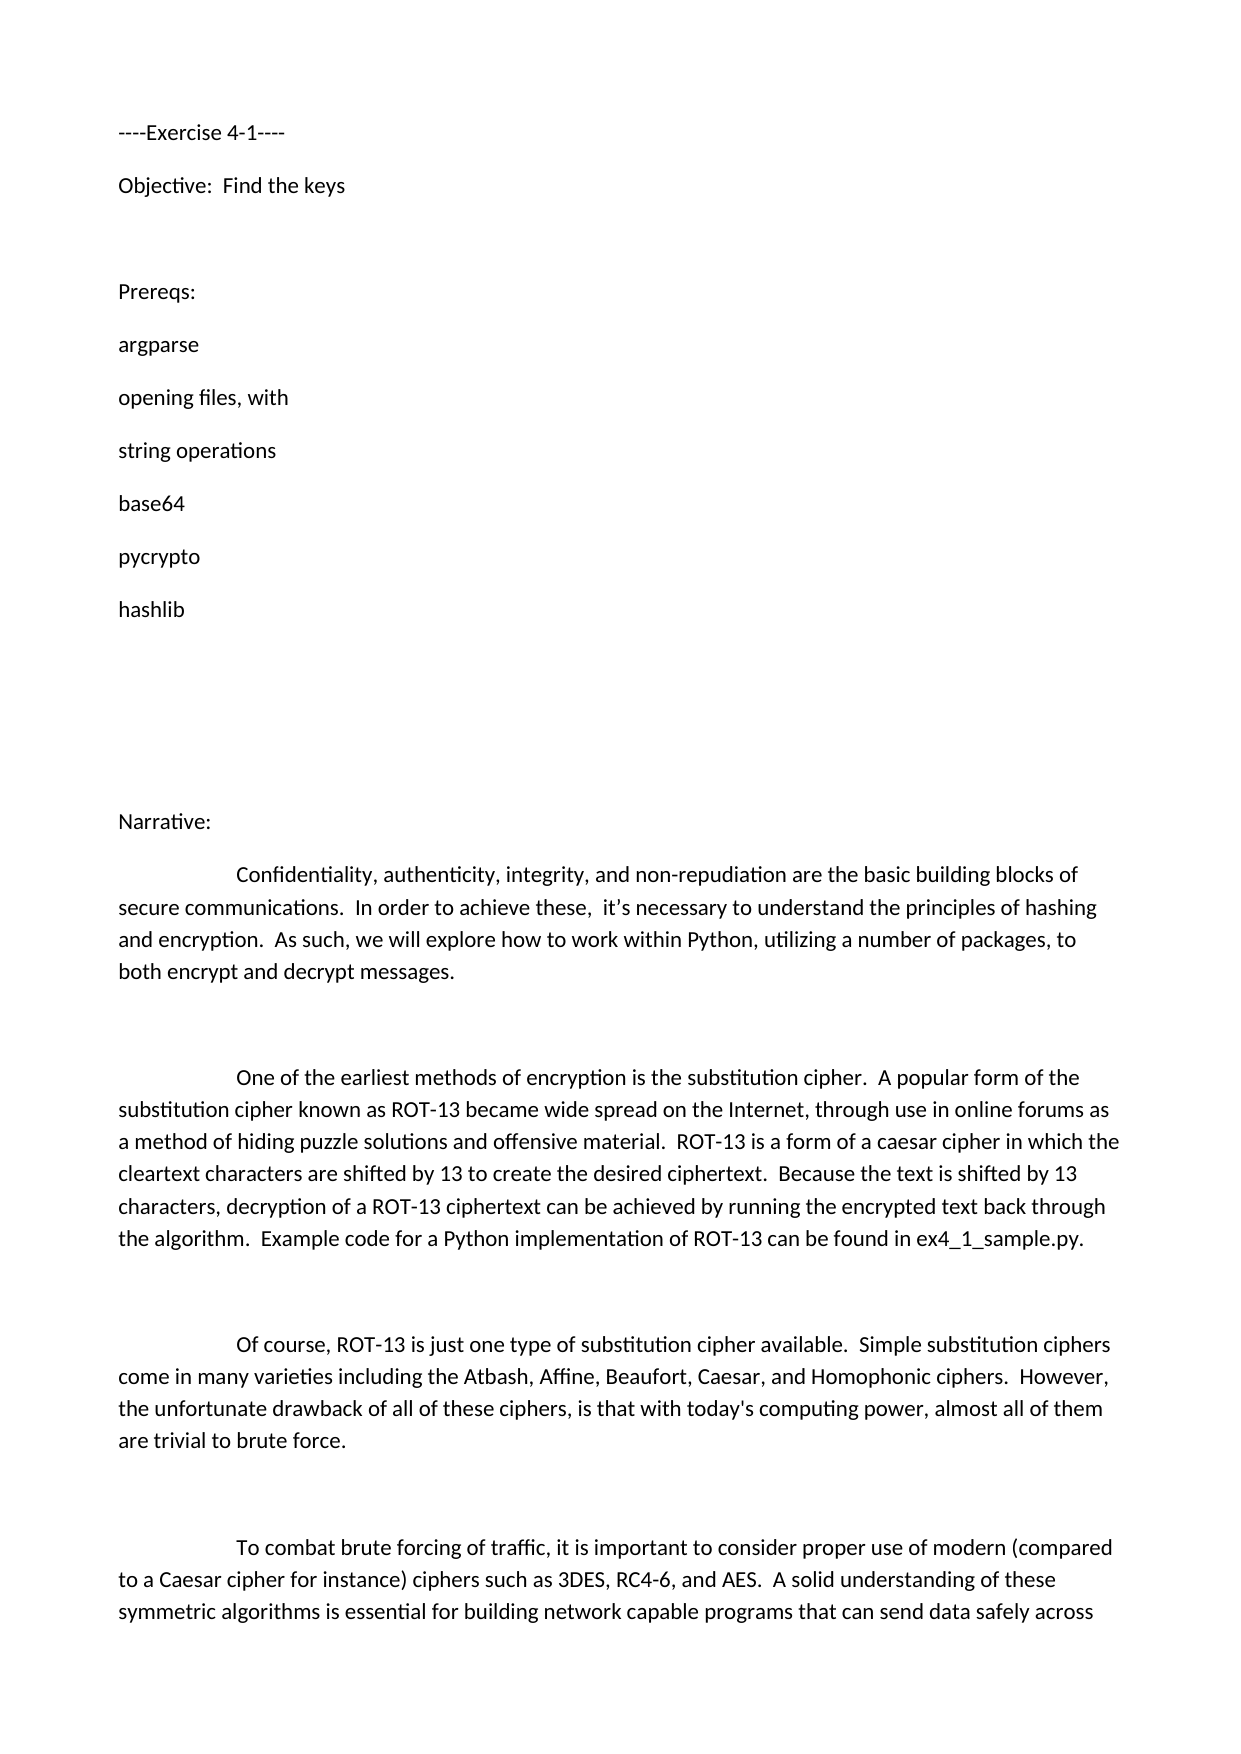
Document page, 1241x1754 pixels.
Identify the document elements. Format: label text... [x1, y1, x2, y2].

text ----Exercise 4-1---- [118, 118, 1122, 146]
text string operations [118, 436, 1122, 464]
text Narrative: [118, 807, 1122, 835]
text To combat brute forcing of traffic, it is important to consider proper use of modern (compared to a Caesar cipher for instance) ciphers such as 3DES, RC4-6, and AES. A solid understanding of these symmetric algorithms is essential for building network capable programs that can send data safely across [118, 1533, 1122, 1625]
text pycrypto [118, 542, 1122, 570]
text One of the earliest methods of encryption is the substitution cipher. A popular form of the substitution cipher known as ROT-13 became wide spread on the Internet, through use in online forums as a method of hiding puzzle solutions and offensive material. ROT-13 is a form of a caesar cipher in which the cleartext characters are shifted by 13 to create the desired ciphertext. Because the text is shifted by 13 characters, decryption of a ROT-13 ciphertext can be achieved by running the encrypted text back through the algorithm. Example code for a Python implementation of ROT-13 can be found in ex4_1_sample.py. [118, 1063, 1122, 1252]
text hashlib [118, 595, 1122, 623]
text argparse [118, 330, 1122, 358]
text Prereqs: [118, 277, 1122, 305]
text Objective: Find the keys [118, 171, 1122, 199]
text Of course, ROT-13 is just one type of substitution cipher available. Simple substitution ciphers come in many varieties including the Atbash, Affine, Beaufort, Caesar, and Homophonic ciphers. However, the unfortunate drawback of all of these ciphers, is that with today's computing power, almost all of them are trivial to brute force. [118, 1330, 1122, 1454]
text opening files, with [118, 383, 1122, 411]
text base64 [118, 489, 1122, 517]
text Confidentiality, authenticity, integrity, and non-repudiation are the basic building blocks of secure communications. In order to achieve these, it’s necessary to understand the principles of hashing and encryption. As such, we will explore how to work within Python, utilizing a number of packages, to both encrypt and decrypt messages. [118, 860, 1122, 985]
